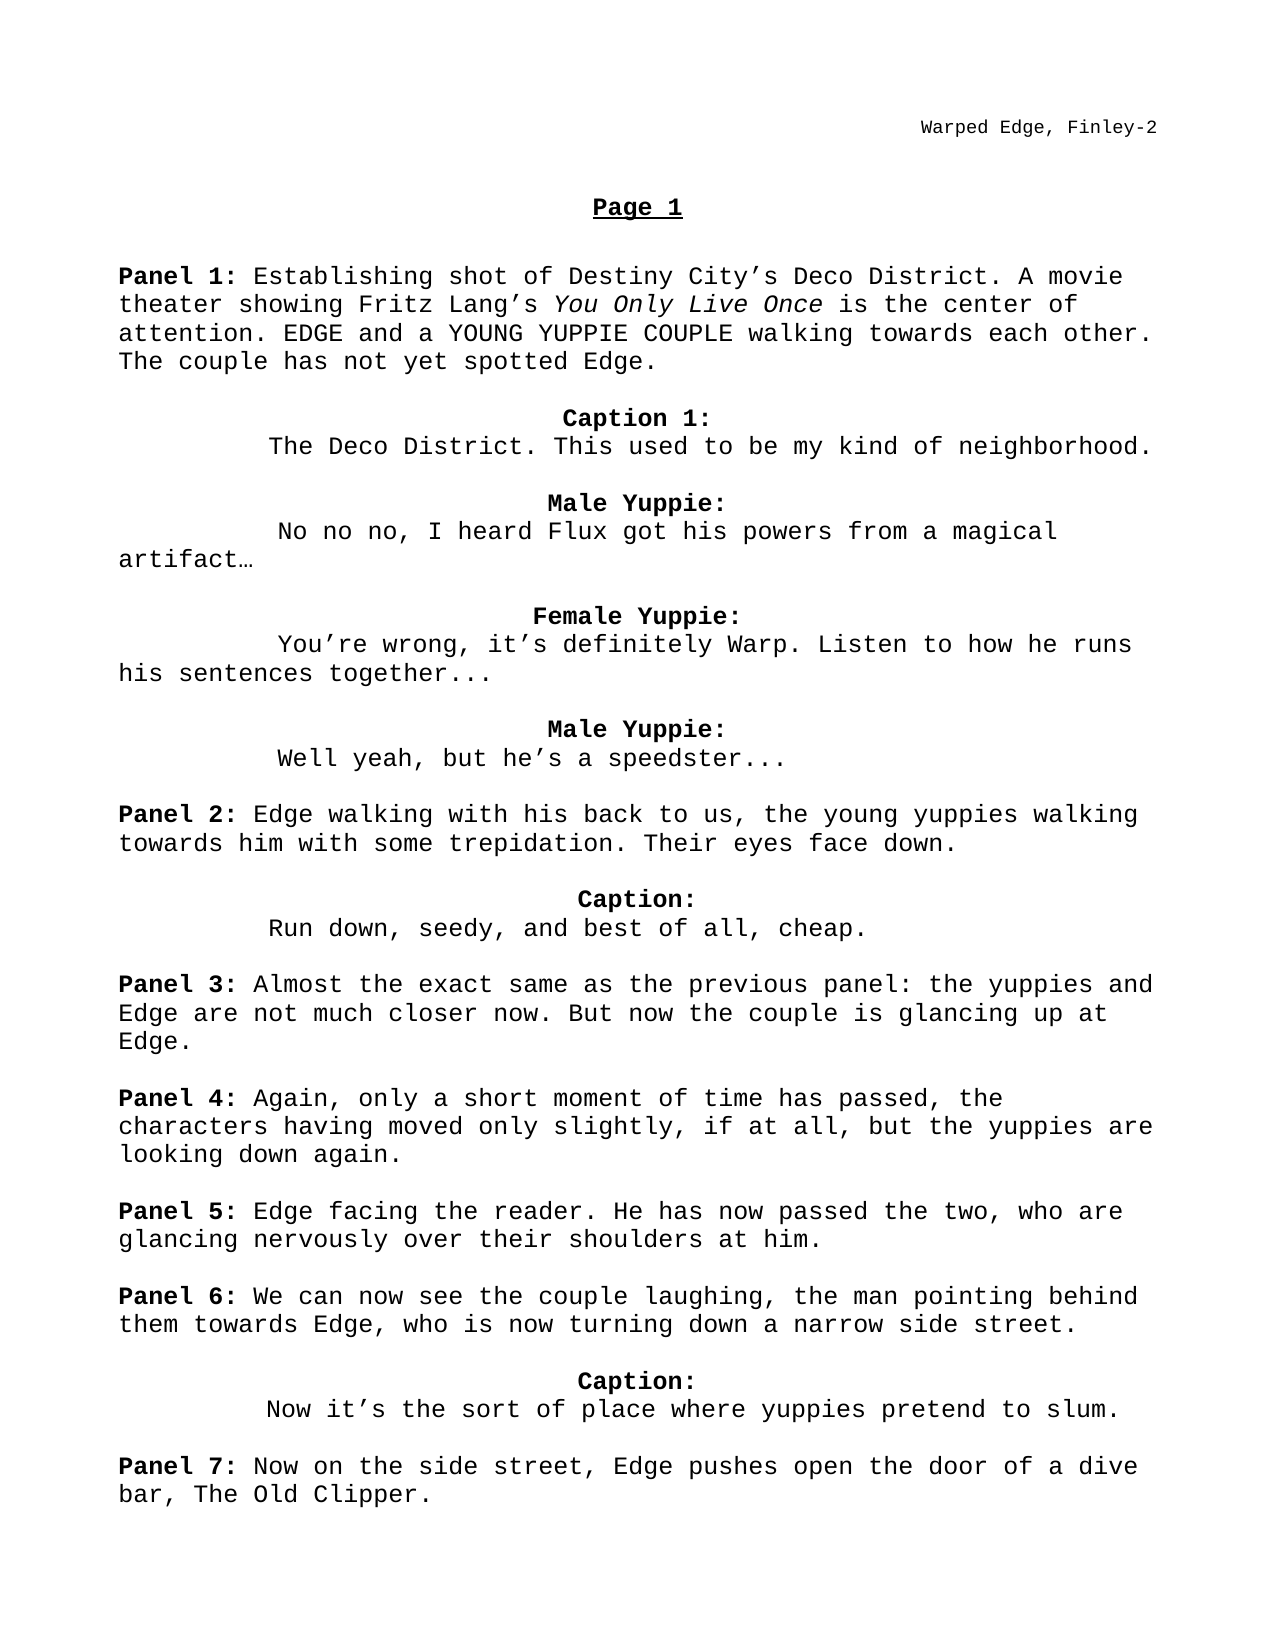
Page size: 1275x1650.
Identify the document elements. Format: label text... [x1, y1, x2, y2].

text Panel 7: Now on the side street, Edge pushes open the door of a dive bar, The Old Clipper. [118, 1453, 1157, 1510]
text The Deco District. This used to be my kind of neighborhood. [268, 433, 1157, 462]
text Caption: [118, 1368, 1157, 1397]
text Panel 1: Establishing shot of Destiny City’s Deco District. A movie theater showing Fritz Lang’s You Only Live Once is the center of attention. EDGE and a YOUNG YUPPIE COUPLE walking towards each other. The couple has not yet spotted Edge. [118, 263, 1157, 377]
text Panel 2: Edge walking with his back to us, the young yuppies walking towards him with some trepidation. Their eyes face down. [118, 802, 1157, 858]
text Panel 6: We can now see the couple laughing, the man pointing behind them towards Edge, who is now turning down a narrow side street. [118, 1283, 1157, 1340]
text You’re wrong, it’s definitely Warp. Listen to how he runs his sentences together... [118, 632, 1157, 688]
text No no no, I heard Flux got his powers from a magical artifact… [118, 518, 1157, 575]
text Male Yuppie: [118, 717, 1157, 745]
text Panel 5: Edge facing the reader. He has now passed the two, who are glancing nervously over their shoulders at him. [118, 1198, 1157, 1255]
text Female Yuppie: [118, 603, 1157, 632]
text Panel 4: Again, only a short moment of time has passed, the characters having moved only slightly, if at all, but the yuppies are looking down again. [118, 1085, 1157, 1170]
text Caption 1: [118, 405, 1157, 433]
text Run down, seedy, and best of all, cheap. [268, 915, 1157, 943]
subtitle Page 1 [118, 194, 1157, 223]
text Male Yuppie: [118, 490, 1157, 518]
text Now it’s the sort of place where yuppies pretend to slum. [266, 1397, 1157, 1425]
text Panel 3: Almost the exact same as the previous panel: the yuppies and Edge are not much closer now. But now the couple is glancing up at Edge. [118, 972, 1157, 1057]
text Caption: [118, 887, 1157, 915]
text Well yeah, but he’s a speedster... [118, 745, 1157, 773]
